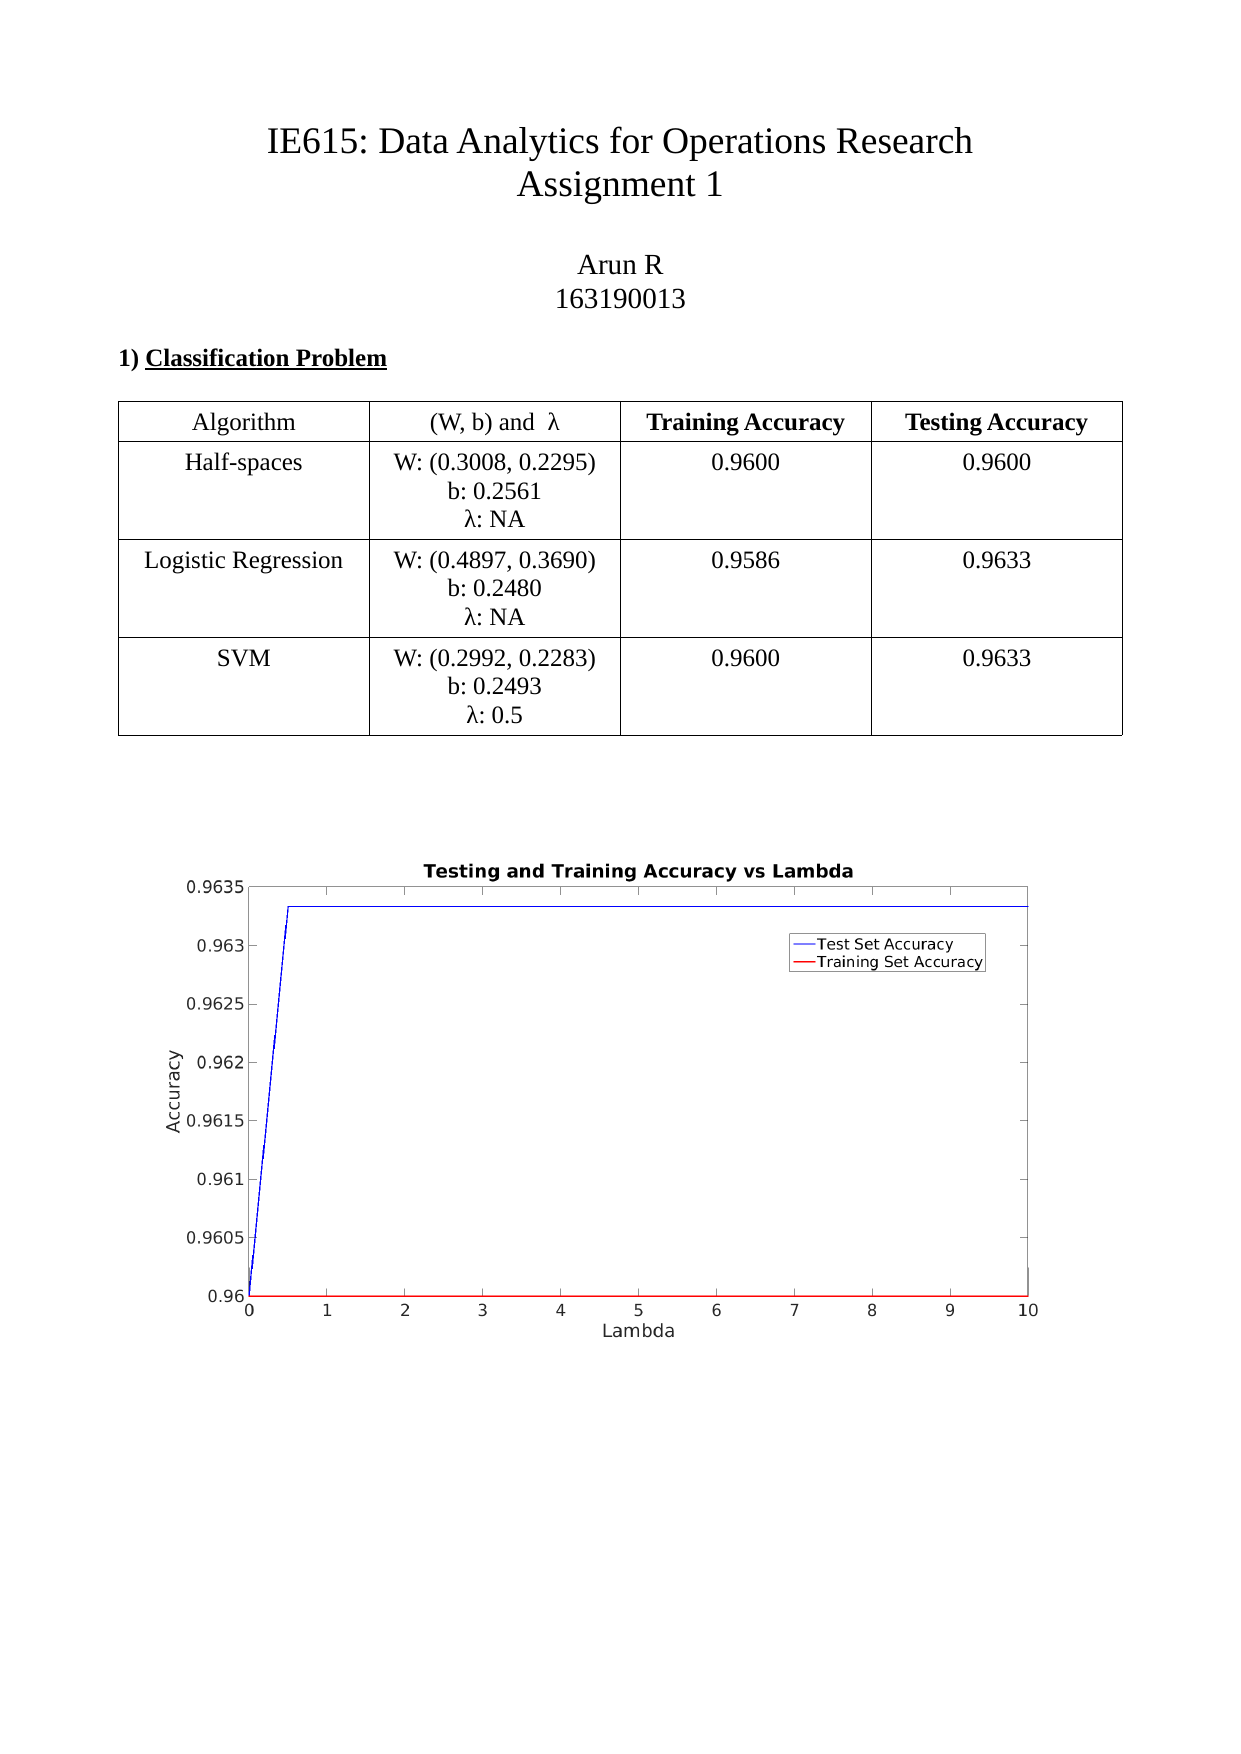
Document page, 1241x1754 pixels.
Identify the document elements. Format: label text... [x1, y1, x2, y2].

table_header Algorithm [119, 402, 369, 441]
table_cell 0.9633 [872, 638, 1122, 734]
table_cell 0.9600 [621, 638, 871, 734]
table_cell Half-spaces [119, 442, 369, 539]
table_cell W: (0.4897, 0.3690) b: 0.2480 λ: NA [370, 540, 620, 637]
text IE615: Data Analytics for Operations Research [118, 118, 1122, 161]
text Assignment 1 [118, 161, 1122, 204]
table_header Training Accuracy [621, 402, 871, 441]
table_cell W: (0.2992, 0.2283) b: 0.2493 λ: 0.5 [370, 638, 620, 734]
table_cell 0.9600 [621, 442, 871, 539]
table_header (W, b) and λ [370, 402, 620, 441]
table_cell W: (0.3008, 0.2295) b: 0.2561 λ: NA [370, 442, 620, 539]
table_cell 0.9600 [872, 442, 1122, 539]
picture [118, 849, 1123, 1351]
table_header Testing Accuracy [872, 402, 1122, 441]
table_cell SVM [119, 638, 369, 734]
table_cell 0.9633 [872, 540, 1122, 637]
text 163190013 [118, 281, 1122, 314]
table_cell Logistic Regression [119, 540, 369, 637]
text 1) Classification Problem [118, 343, 1122, 372]
text Arun R [118, 247, 1122, 281]
table_cell 0.9586 [621, 540, 871, 637]
